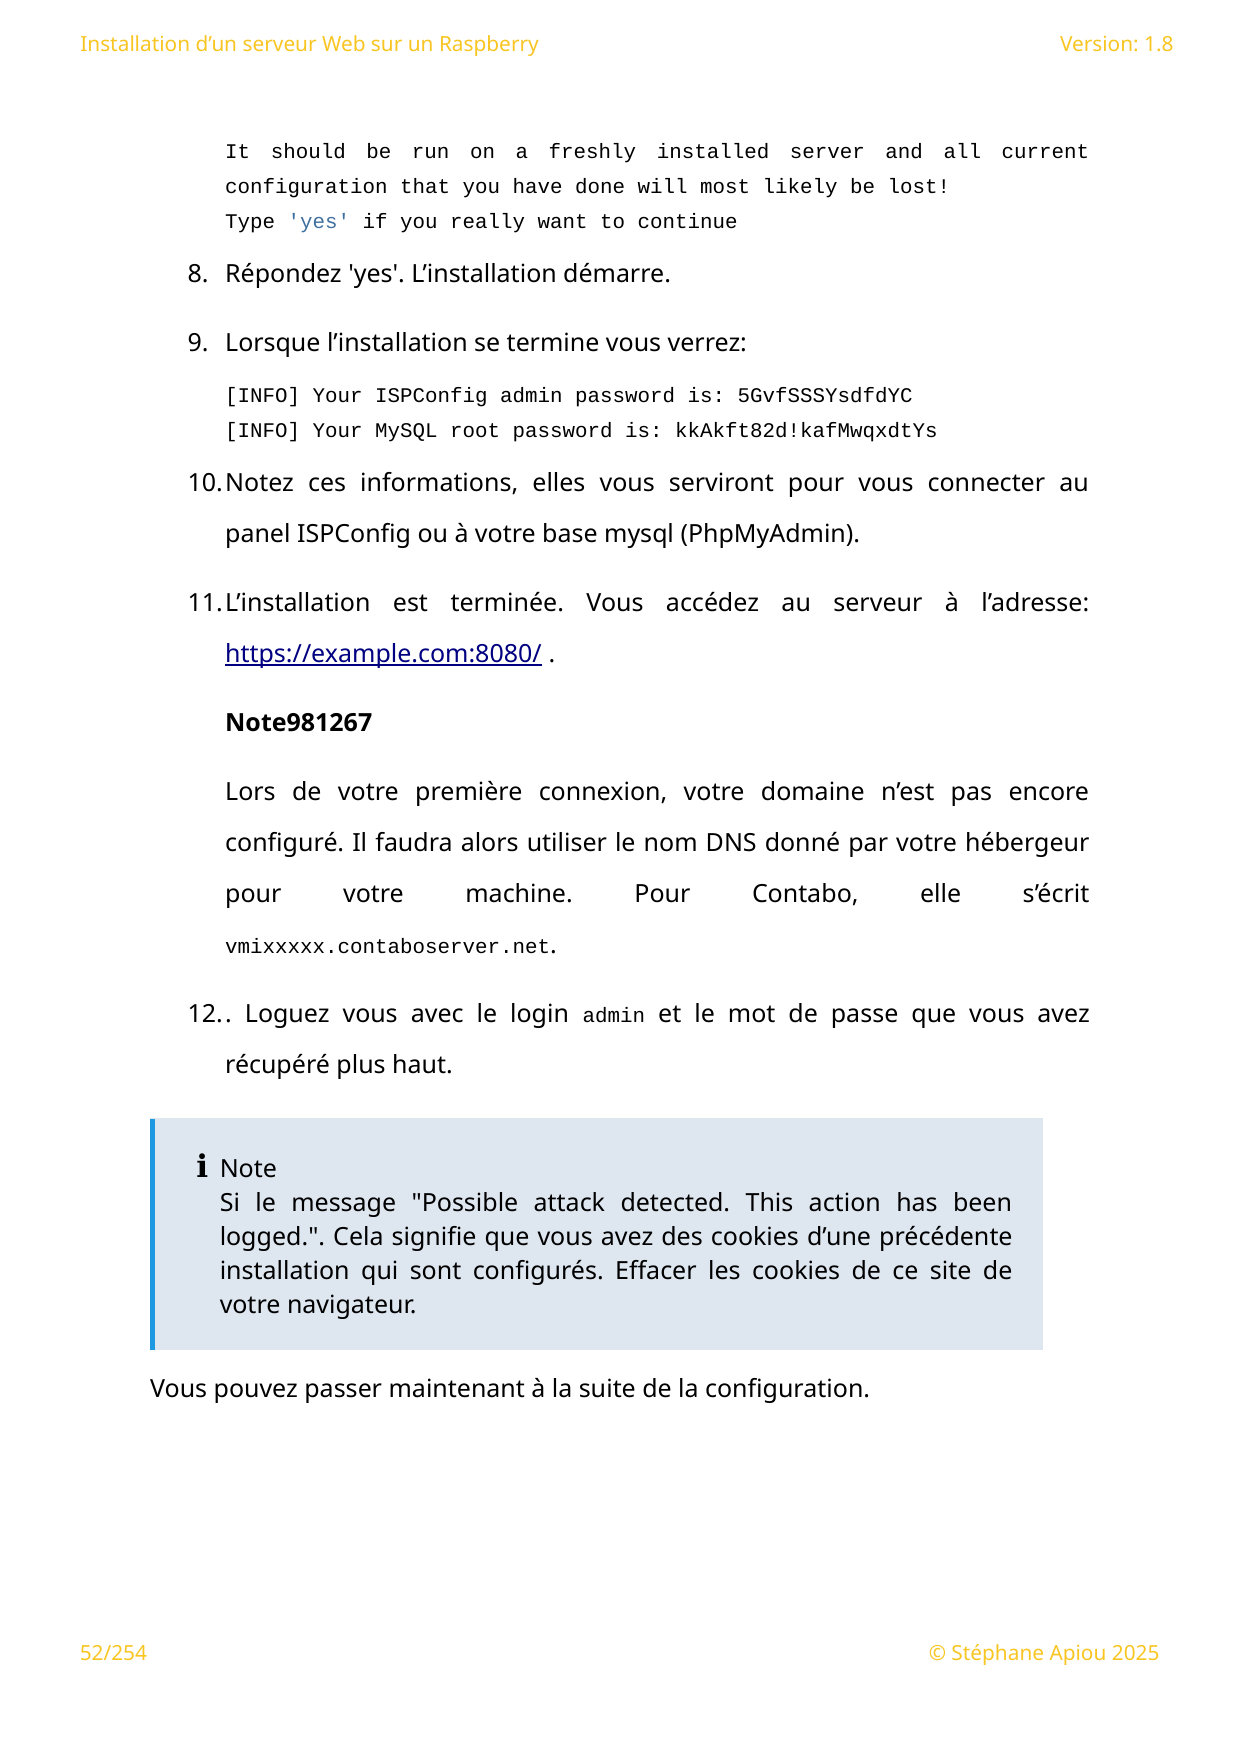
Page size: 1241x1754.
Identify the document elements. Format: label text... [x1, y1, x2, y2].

list Note Si le message "Possible attack detected. This action has been logged.". Cela signifie que vous avez des cookies d’une précédente installation qui sont configurés. Effacer les cookies de ce site de votre navigateur. [150, 1118, 1043, 1350]
list Répondez 'yes'. L’installation démarre. [187, 256, 1090, 290]
list Lorsque l’installation se termine vous verrez: [187, 325, 1090, 359]
list . Loguez vous avec le login admin et le mot de passe que vous avez récupéré plus haut. [187, 996, 1090, 1081]
list Notez ces informations, elles vous serviront pour vous connecter au panel ISPConfig ou à votre base mysql (PhpMyAdmin). [187, 465, 1090, 550]
list Type 'yes' if you really want to continue [187, 212, 1090, 235]
text Vous pouvez passer maintenant à la suite de la configuration. [150, 1371, 1090, 1405]
list [INFO] Your MySQL root password is: kkAkft82d!kafMwqxdtYs [187, 420, 1090, 444]
list L’installation est terminée. Vous accédez au serveur à l’adresse: https://example.com:8080/ . [187, 585, 1090, 670]
list [INFO] Your ISPConfig admin password is: 5GvfSSSYsdfdYC [187, 385, 1090, 408]
list It should be run on a freshly installed server and all current configuration that you have done will most likely be lost! [187, 141, 1090, 200]
list Lors de votre première connexion, votre domaine n’est pas encore configuré. Il faudra alors utiliser le nom DNS donné par votre hébergeur pour votre machine. Pour Contabo, elle s’écrit vmixxxxx.contaboserver.net. [187, 774, 1090, 961]
list Note981267 [187, 705, 1090, 739]
